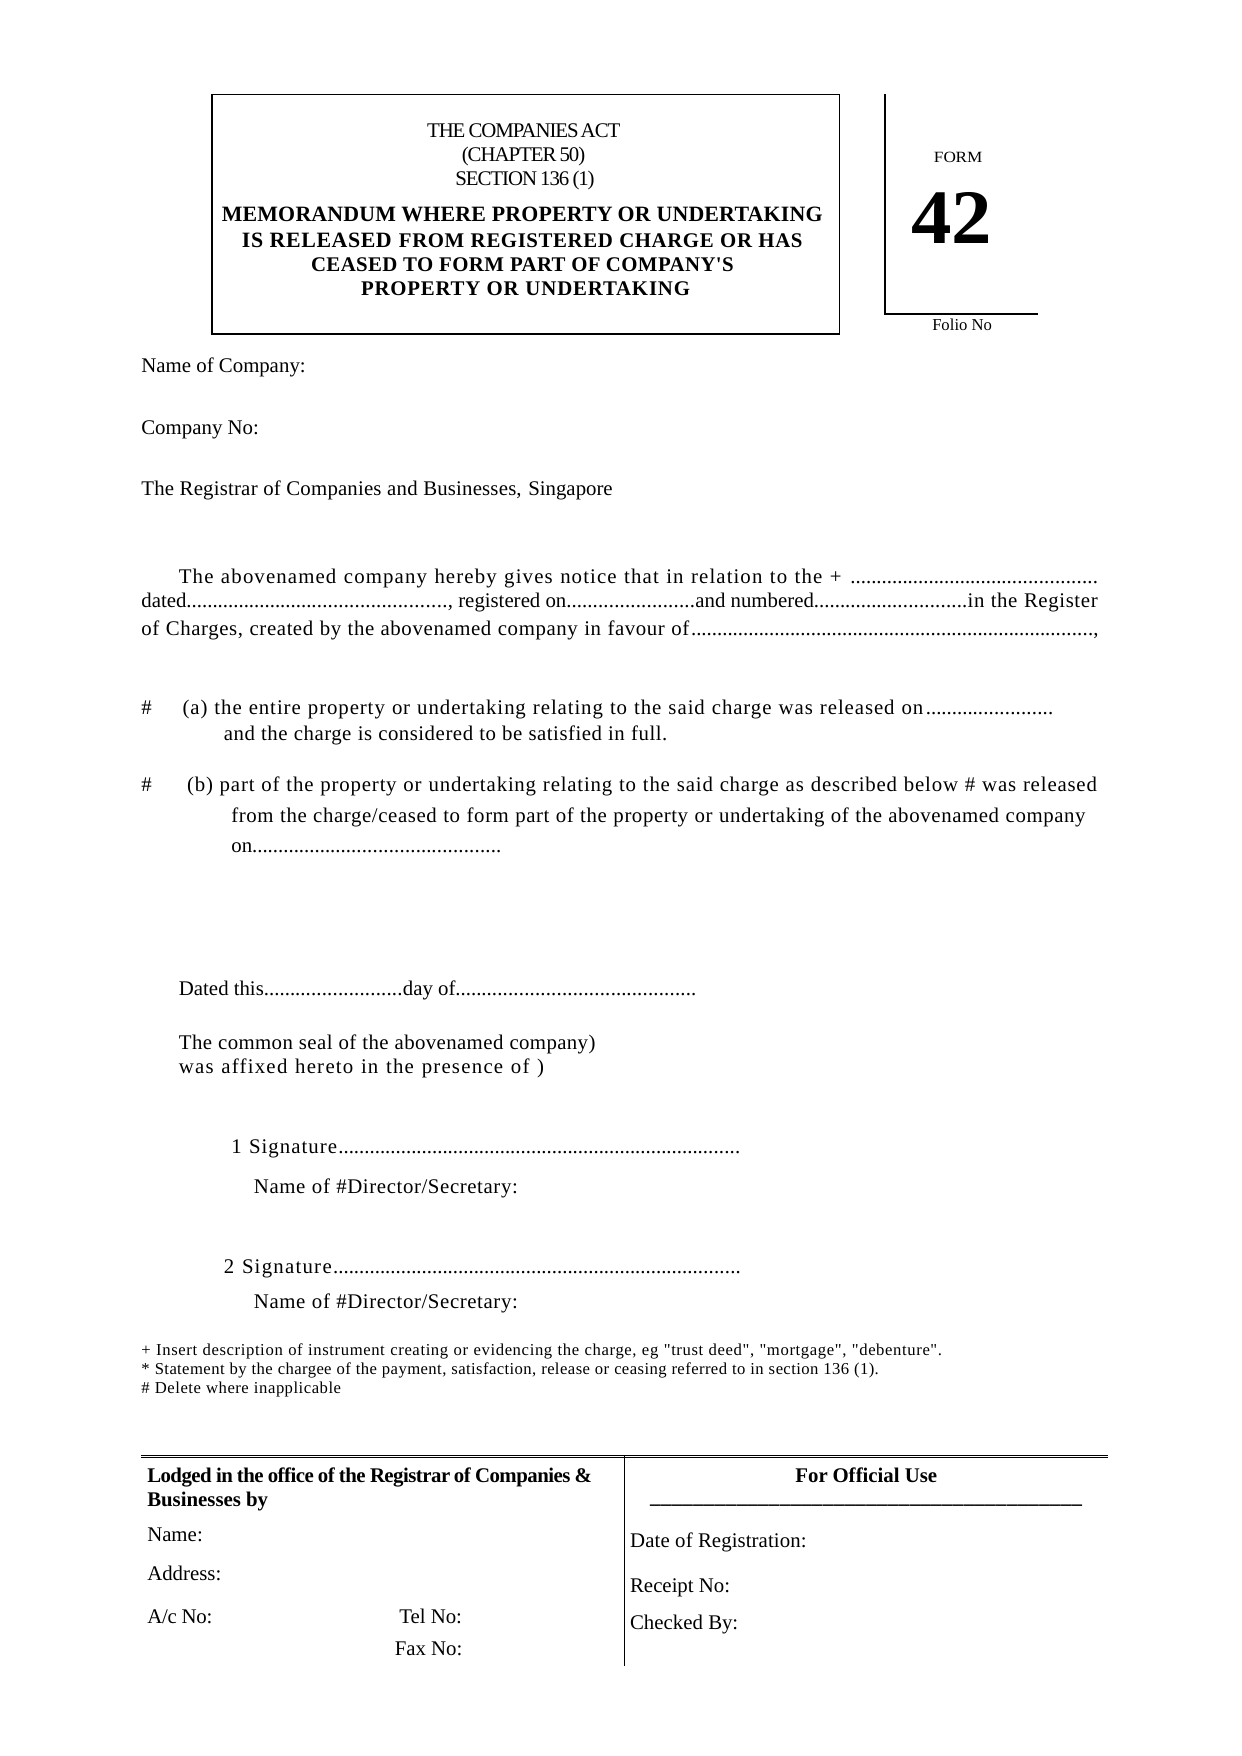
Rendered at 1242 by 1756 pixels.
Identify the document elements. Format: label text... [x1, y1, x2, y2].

text dated , registered on and numbered in the Register [141, 588, 1108, 612]
text # (a) the entire property or undertaking relating to the said charge was released on [141, 694, 1108, 719]
text Company No: <o.uen> [141, 414, 1105, 439]
text and the charge is considered to be satisfied in full. [224, 721, 1108, 745]
text of Charges, created by the abovenamed company in favour of , [141, 615, 1108, 639]
text Name of Company: <o.name> [141, 353, 1105, 377]
text Dated this day of [179, 976, 1108, 1000]
table_cell Folio No [885, 315, 1038, 333]
table_cell [213, 313, 839, 333]
text + Insert description of instrument creating or evidencing the charge, eg "trust deed", "mortgage", "debenture". * Statement by the chargee of the payment, satisfaction, release or ceasing referred to in section 136 (1). [141, 1339, 950, 1378]
table_cell [840, 313, 885, 333]
table_header For Official Use ________________________________________ Date of Registration: Receipt No: Checked By: [625, 1458, 1108, 1666]
text Name of #Director/Secretary: <get_director1(o.id)['name']> [254, 1173, 1108, 1198]
text # (b) part of the property or undertaking relating to the said charge as described below # was released [141, 772, 1108, 796]
text The abovenamed company hereby gives notice that in relation to the + [179, 563, 1108, 588]
text 1 Signature [231, 1134, 1108, 1158]
text 2 Signature [224, 1254, 1108, 1278]
table_header Lodged in the office of the Registrar of Companies & Businesses by Name: Address: A/c No: Tel No: Fax No: [141, 1458, 624, 1666]
text The Registrar of Companies and Businesses, Singapore [141, 476, 1105, 500]
table_header THE COMPANIES ACT (CHAPTER 50) SECTION 136 (1) MEMORANDUM WHERE PROPERTY OR UNDERTAKING IS RELEASED FROM REGISTERED CHARGE OR HAS CEASED TO FORM PART OF COMPANY'S PROPERTY OR UNDERTAKING [213, 95, 839, 313]
text from the charge/ceased to form part of the property or undertaking of the abovenamed company on [231, 803, 1108, 857]
table_header FORM 42 [886, 94, 1038, 313]
text Name of #Director/Secretary: <get_director2(o.id)['name']> [254, 1289, 1108, 1313]
table_header [840, 94, 884, 313]
text # Delete where inapplicable [141, 1378, 1108, 1397]
text The common seal of the abovenamed company) was affixed hereto in the presence of ) [179, 1030, 620, 1078]
